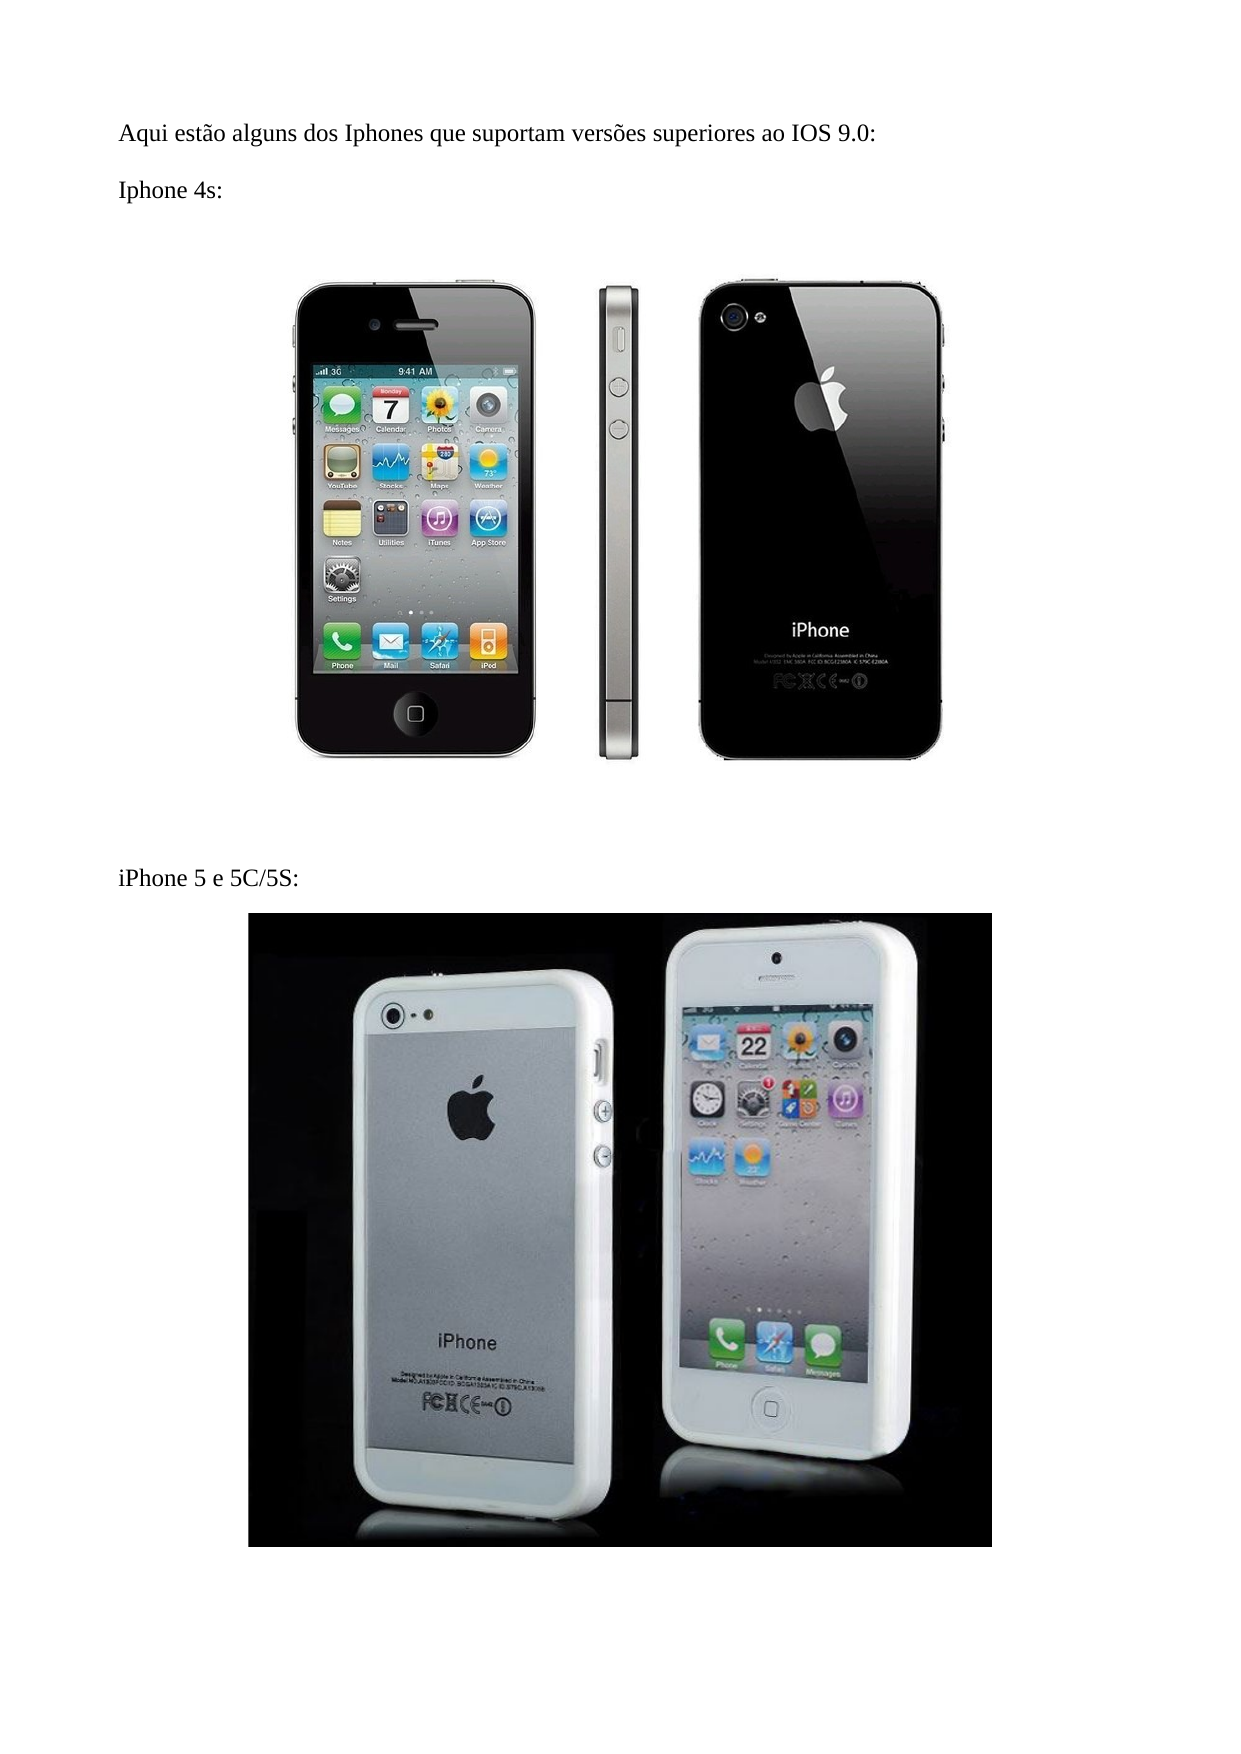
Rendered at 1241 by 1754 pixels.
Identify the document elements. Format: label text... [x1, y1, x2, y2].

text Iphone 4s: [118, 176, 1122, 204]
text iPhone 5 e 5C/5S: [118, 863, 1122, 892]
picture [248, 913, 992, 1547]
text Aqui estão alguns dos Iphones que suportam versões superiores ao IOS 9.0: [118, 118, 1122, 147]
picture [233, 233, 1007, 806]
